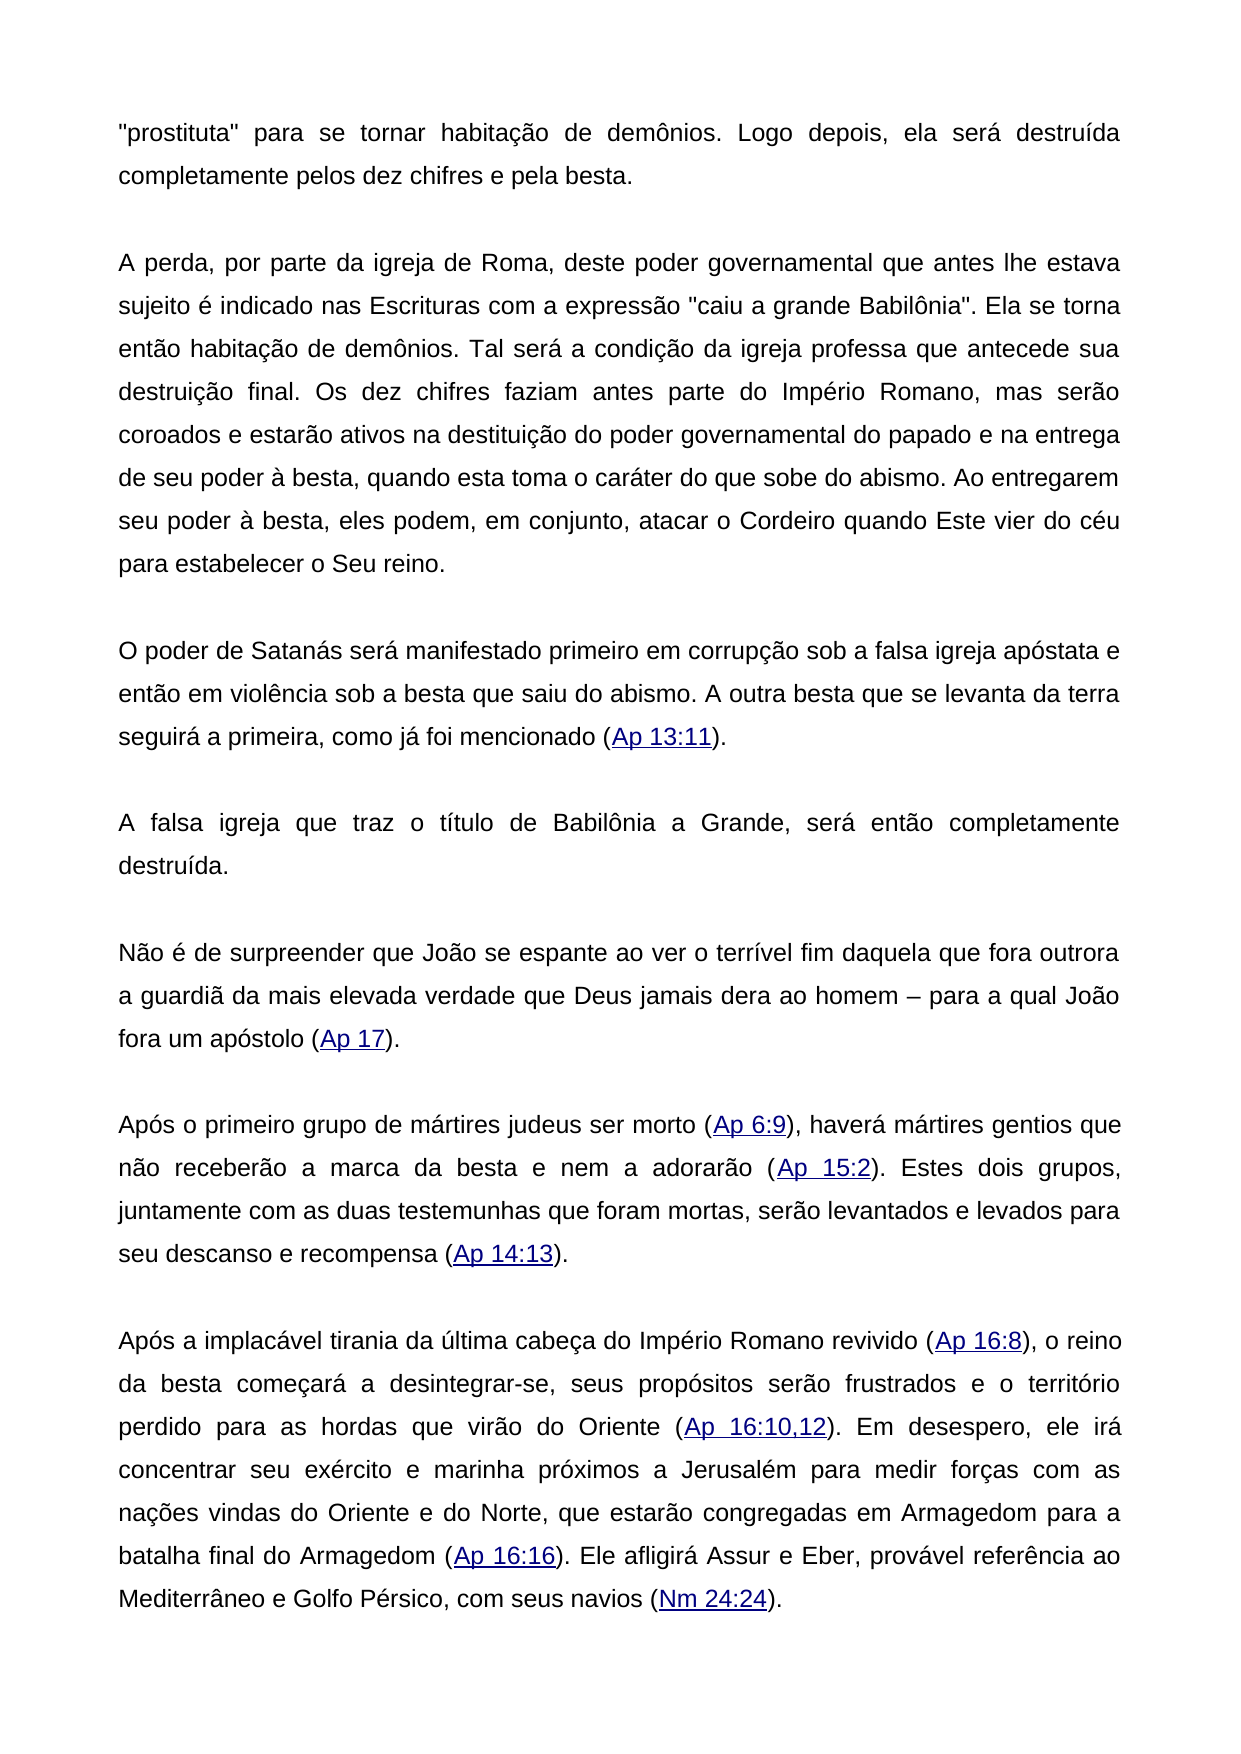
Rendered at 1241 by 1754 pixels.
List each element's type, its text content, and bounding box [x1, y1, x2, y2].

text A falsa igreja que traz o título de Babilônia a Grande, será então completamente destruída. [118, 808, 1122, 880]
text O poder de Satanás será manifestado primeiro em corrupção sob a falsa igreja apóstata e então em violência sob a besta que saiu do abismo. A outra besta que se levanta da terra seguirá a primeira, como já foi mencionado (Ap 13:11). [118, 636, 1122, 751]
text Não é de surpreender que João se espante ao ver o terrível fim daquela que fora outrora a guardiã da mais elevada verdade que Deus jamais dera ao homem – para a qual João fora um apóstolo (Ap 17). [118, 937, 1122, 1052]
text Após a implacável tirania da última cabeça do Império Romano revivido (Ap 16:8), o reino da besta começará a desintegrar-se, seus propósitos serão frustrados e o território perdido para as hordas que virão do Oriente (Ap 16:10,12). Em desespero, ele irá concentrar seu exército e marinha próximos a Jerusalém para medir forças com as nações vindas do Oriente e do Norte, que estarão congregadas em Armagedom para a batalha final do Armagedom (Ap 16:16). Ele afligirá Assur e Eber, provável referência ao Mediterrâneo e Golfo Pérsico, com seus navios (Nm 24:24). [118, 1326, 1122, 1613]
text Após o primeiro grupo de mártires judeus ser morto (Ap 6:9), haverá mártires gentios que não receberão a marca da besta e nem a adorarão (Ap 15:2). Estes dois grupos, juntamente com as duas testemunhas que foram mortas, serão levantados e levados para seu descanso e recompensa (Ap 14:13). [118, 1110, 1122, 1268]
text A perda, por parte da igreja de Roma, deste poder governamental que antes lhe estava sujeito é indicado nas Escrituras com a expressão "caiu a grande Babilônia". Ela se torna então habitação de demônios. Tal será a condição da igreja professa que antecede sua destruição final. Os dez chifres faziam antes parte do Império Romano, mas serão coroados e estarão ativos na destituição do poder governamental do papado e na entrega de seu poder à besta, quando esta toma o caráter do que sobe do abismo. Ao entregarem seu poder à besta, eles podem, em conjunto, atacar o Cordeiro quando Este vier do céu para estabelecer o Seu reino. [118, 247, 1122, 578]
text "prostituta" para se tornar habitação de demônios. Logo depois, ela será destruída completamente pelos dez chifres e pela besta. [118, 118, 1122, 190]
